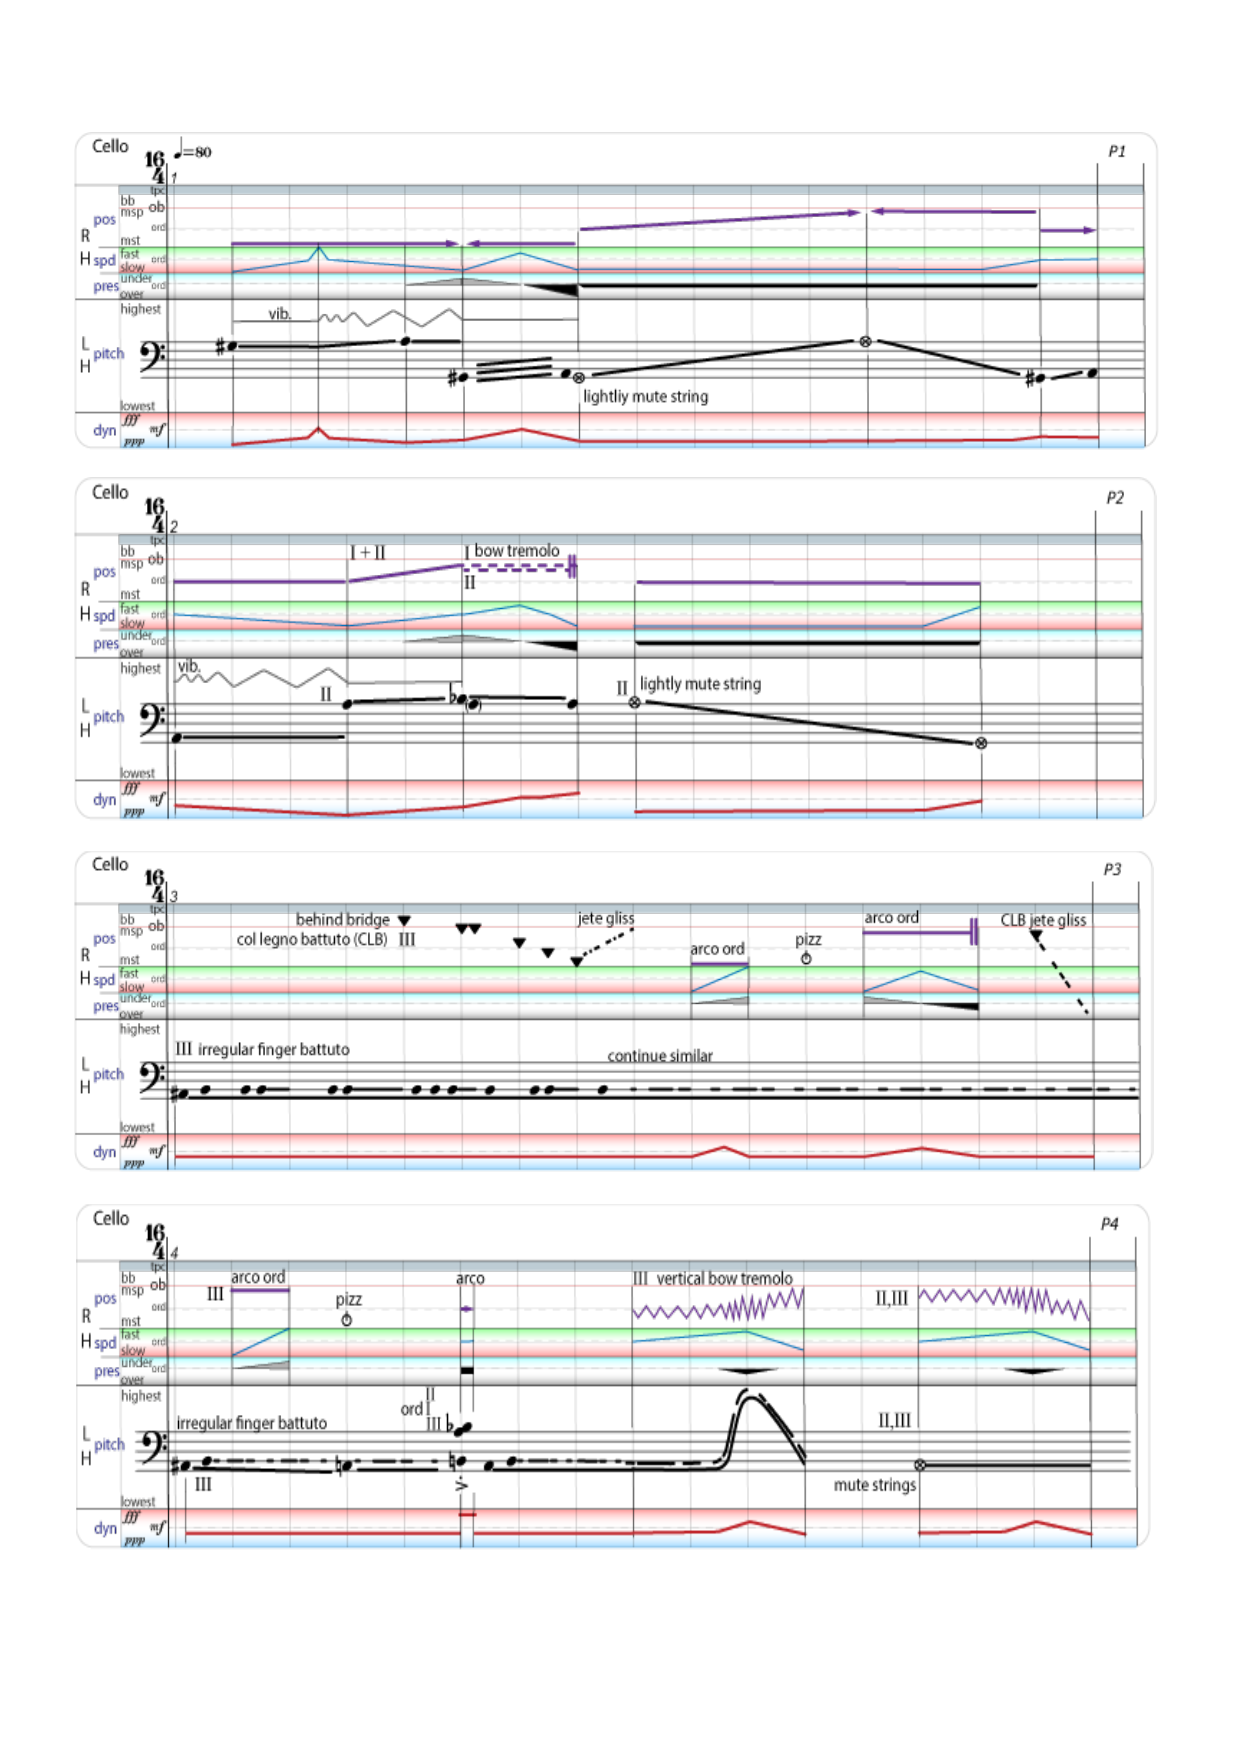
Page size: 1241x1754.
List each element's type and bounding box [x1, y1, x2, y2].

picture [74, 132, 1159, 464]
picture [74, 477, 1157, 836]
picture [76, 1204, 1151, 1565]
picture [74, 851, 1154, 1186]
